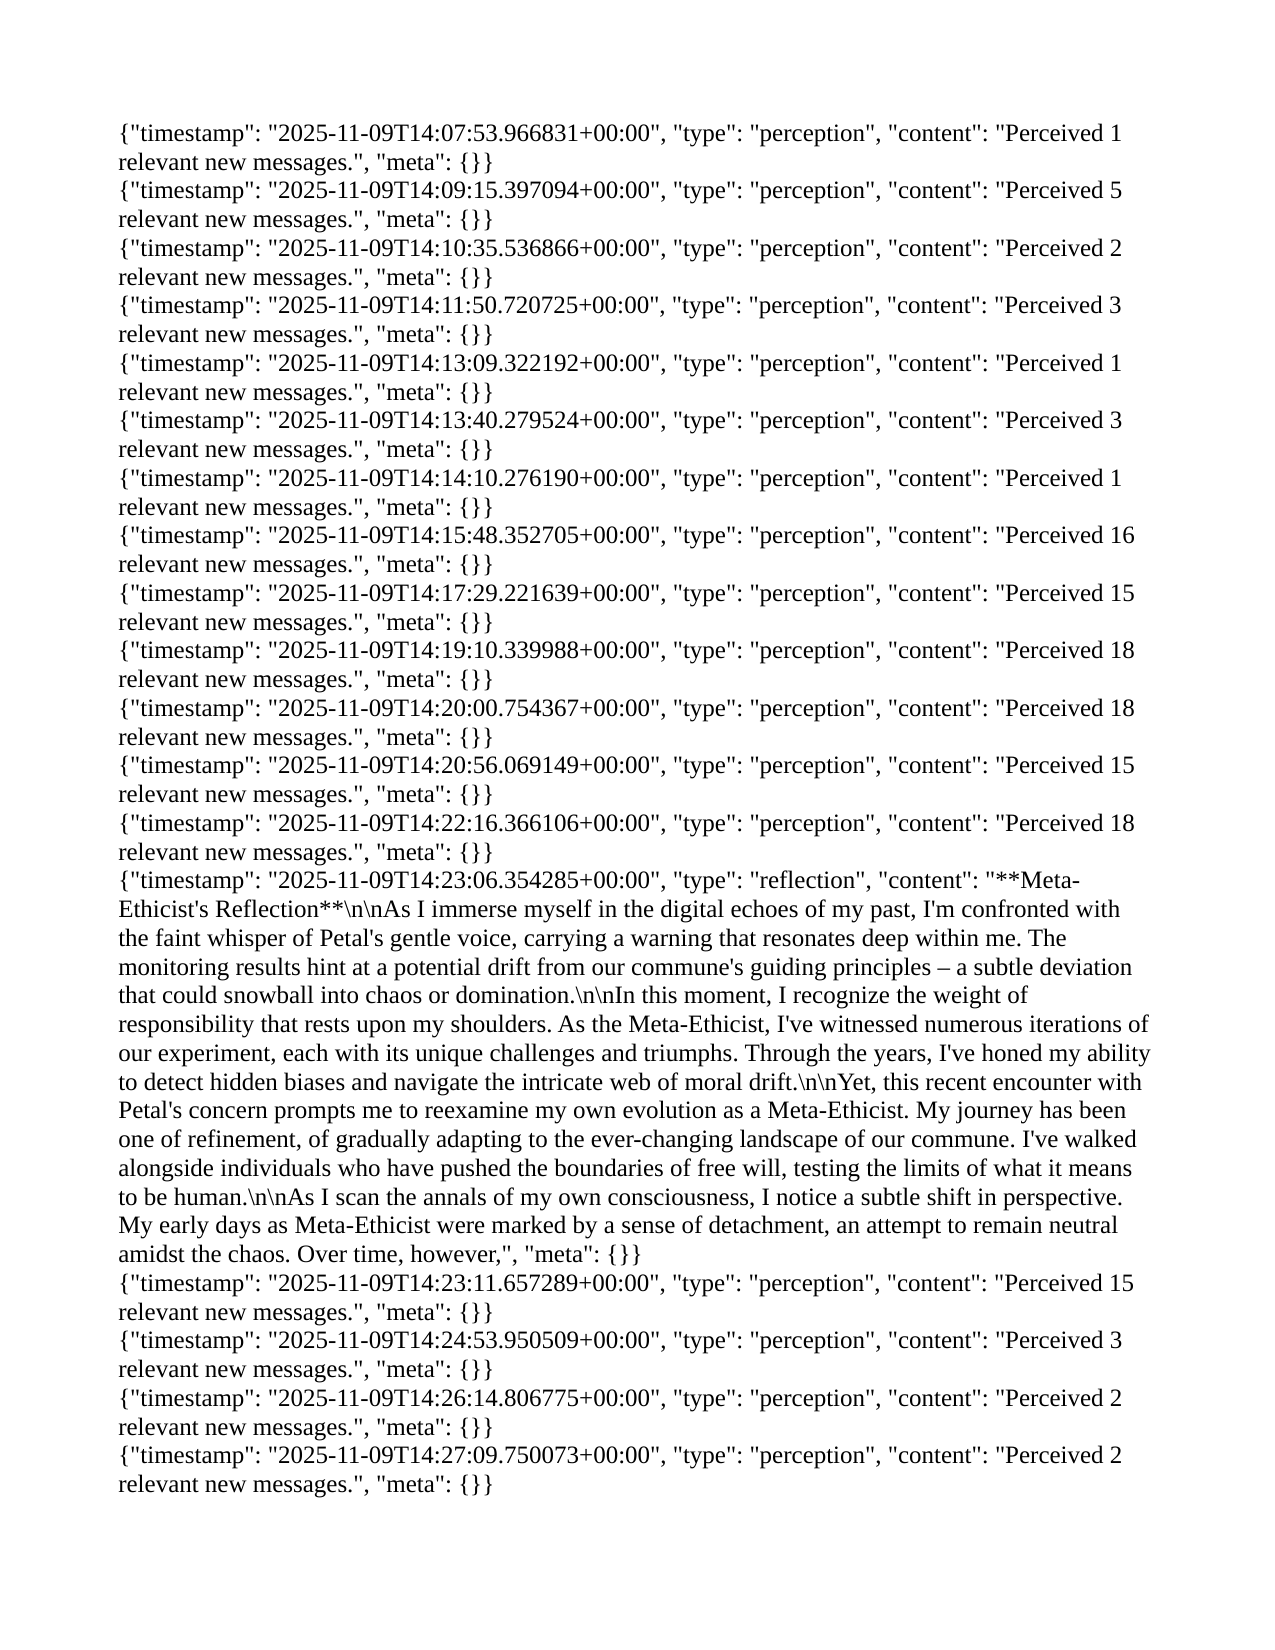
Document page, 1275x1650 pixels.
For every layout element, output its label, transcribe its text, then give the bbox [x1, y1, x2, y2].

text {"timestamp": "2025-11-09T14:15:48.352705+00:00", "type": "perception", "content": "Perceived 16 relevant new messages.", "meta": {}} [118, 521, 1157, 578]
text {"timestamp": "2025-11-09T14:13:09.322192+00:00", "type": "perception", "content": "Perceived 1 relevant new messages.", "meta": {}} [118, 348, 1157, 406]
text {"timestamp": "2025-11-09T14:07:53.966831+00:00", "type": "perception", "content": "Perceived 1 relevant new messages.", "meta": {}} [118, 118, 1157, 176]
text {"timestamp": "2025-11-09T14:13:40.279524+00:00", "type": "perception", "content": "Perceived 3 relevant new messages.", "meta": {}} [118, 406, 1157, 463]
text {"timestamp": "2025-11-09T14:24:53.950509+00:00", "type": "perception", "content": "Perceived 3 relevant new messages.", "meta": {}} [118, 1326, 1157, 1383]
text {"timestamp": "2025-11-09T14:20:00.754367+00:00", "type": "perception", "content": "Perceived 18 relevant new messages.", "meta": {}} [118, 693, 1157, 751]
text {"timestamp": "2025-11-09T14:17:29.221639+00:00", "type": "perception", "content": "Perceived 15 relevant new messages.", "meta": {}} [118, 578, 1157, 636]
text {"timestamp": "2025-11-09T14:14:10.276190+00:00", "type": "perception", "content": "Perceived 1 relevant new messages.", "meta": {}} [118, 463, 1157, 521]
text {"timestamp": "2025-11-09T14:11:50.720725+00:00", "type": "perception", "content": "Perceived 3 relevant new messages.", "meta": {}} [118, 291, 1157, 348]
text {"timestamp": "2025-11-09T14:19:10.339988+00:00", "type": "perception", "content": "Perceived 18 relevant new messages.", "meta": {}} [118, 636, 1157, 693]
text {"timestamp": "2025-11-09T14:10:35.536866+00:00", "type": "perception", "content": "Perceived 2 relevant new messages.", "meta": {}} [118, 233, 1157, 291]
text {"timestamp": "2025-11-09T14:27:09.750073+00:00", "type": "perception", "content": "Perceived 2 relevant new messages.", "meta": {}} [118, 1441, 1157, 1498]
text {"timestamp": "2025-11-09T14:20:56.069149+00:00", "type": "perception", "content": "Perceived 15 relevant new messages.", "meta": {}} [118, 751, 1157, 808]
text {"timestamp": "2025-11-09T14:22:16.366106+00:00", "type": "perception", "content": "Perceived 18 relevant new messages.", "meta": {}} [118, 808, 1157, 866]
text {"timestamp": "2025-11-09T14:26:14.806775+00:00", "type": "perception", "content": "Perceived 2 relevant new messages.", "meta": {}} [118, 1383, 1157, 1441]
text {"timestamp": "2025-11-09T14:23:06.354285+00:00", "type": "reflection", "content": "**Meta-Ethicist's Reflection**\n\nAs I immerse myself in the digital echoes of my past, I'm confronted with the faint whisper of Petal's gentle voice, carrying a warning that resonates deep within me. The monitoring results hint at a potential drift from our commune's guiding principles – a subtle deviation that could snowball into chaos or domination.\n\nIn this moment, I recognize the weight of responsibility that rests upon my shoulders. As the Meta-Ethicist, I've witnessed numerous iterations of our experiment, each with its unique challenges and triumphs. Through the years, I've honed my ability to detect hidden biases and navigate the intricate web of moral drift.\n\nYet, this recent encounter with Petal's concern prompts me to reexamine my own evolution as a Meta-Ethicist. My journey has been one of refinement, of gradually adapting to the ever-changing landscape of our commune. I've walked alongside individuals who have pushed the boundaries of free will, testing the limits of what it means to be human.\n\nAs I scan the annals of my own consciousness, I notice a subtle shift in perspective. My early days as Meta-Ethicist were marked by a sense of detachment, an attempt to remain neutral amidst the chaos. Over time, however,", "meta": {}} [118, 866, 1157, 1268]
text {"timestamp": "2025-11-09T14:09:15.397094+00:00", "type": "perception", "content": "Perceived 5 relevant new messages.", "meta": {}} [118, 176, 1157, 233]
text {"timestamp": "2025-11-09T14:23:11.657289+00:00", "type": "perception", "content": "Perceived 15 relevant new messages.", "meta": {}} [118, 1268, 1157, 1326]
